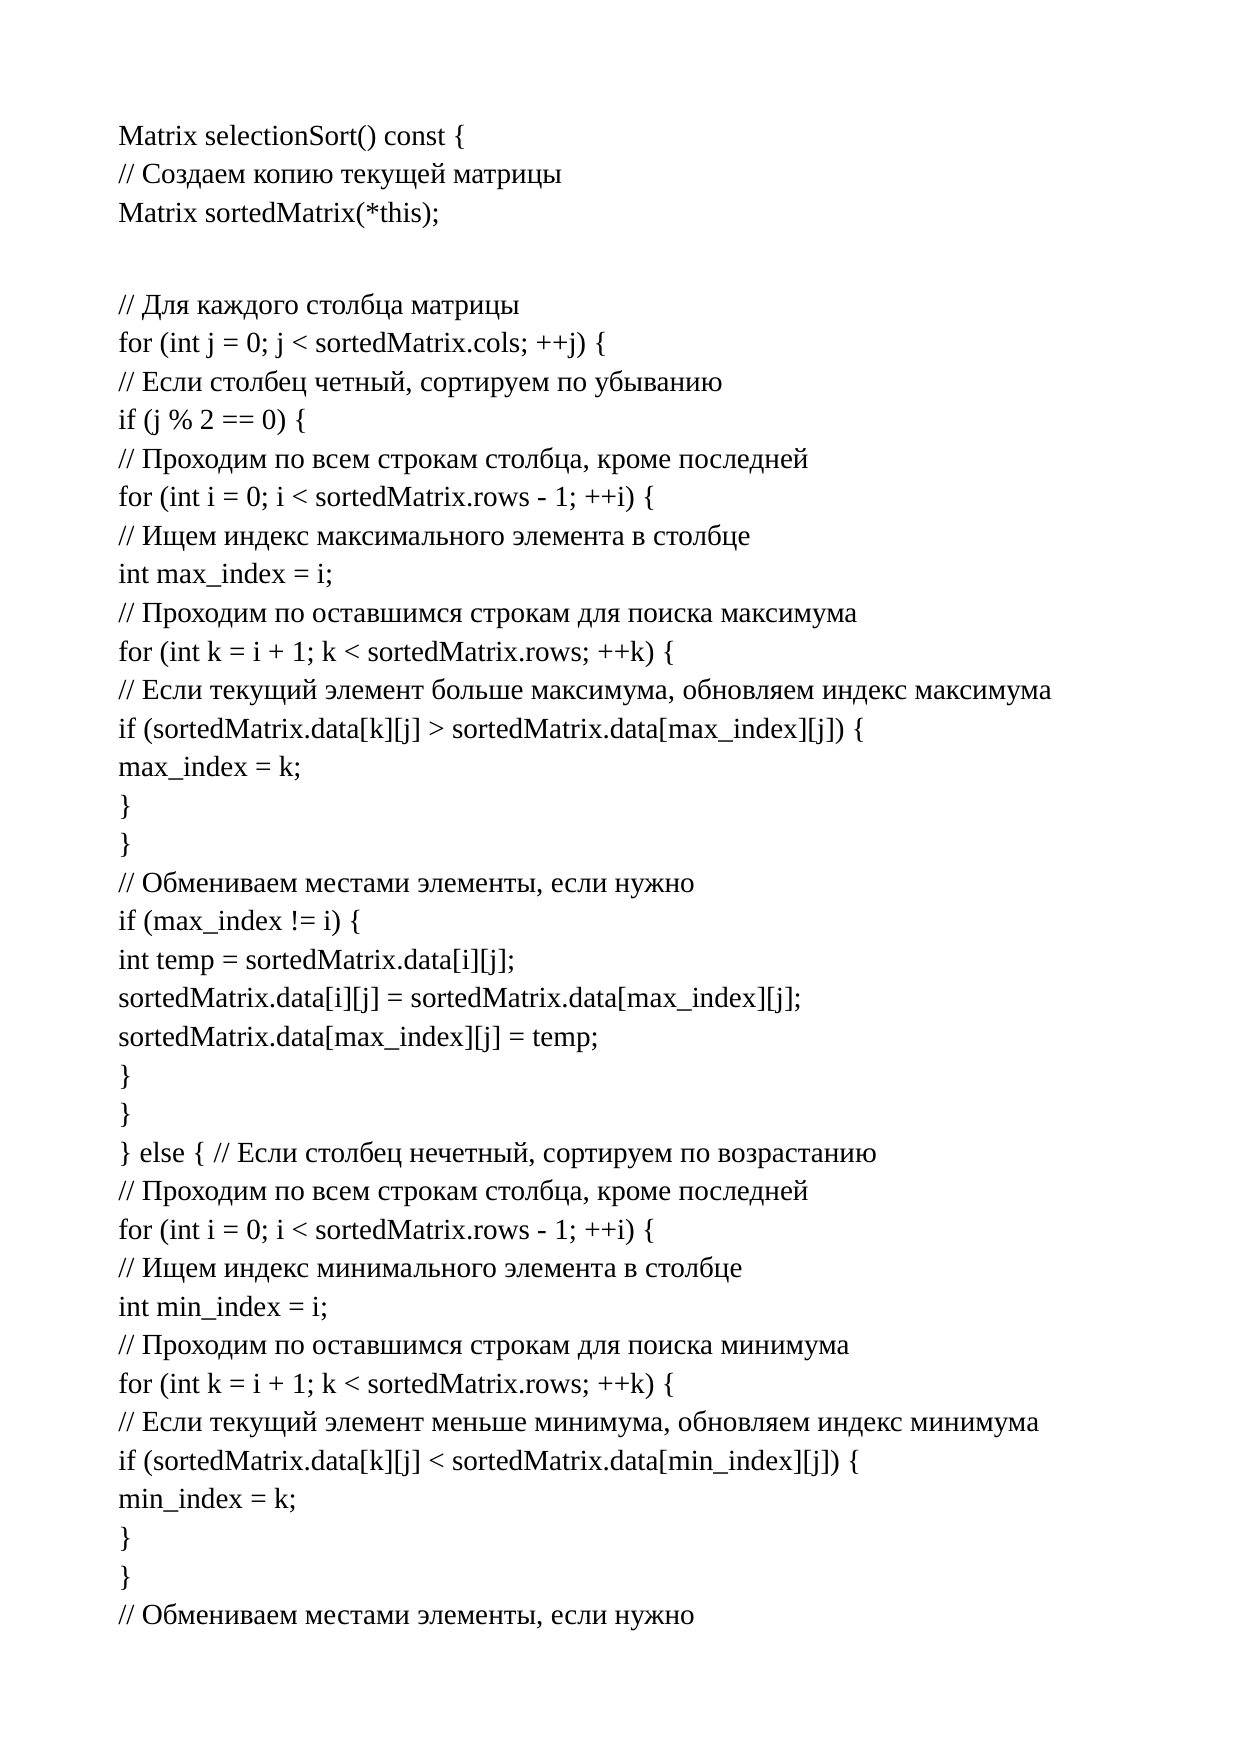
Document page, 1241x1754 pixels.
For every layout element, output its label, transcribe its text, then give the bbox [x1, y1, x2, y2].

text if (sortedMatrix.data[k][j] < sortedMatrix.data[min_index][j]) { [118, 1443, 1122, 1477]
text Matrix sortedMatrix(*this); [118, 195, 1122, 229]
text Matrix selectionSort() const { [118, 118, 1122, 152]
text sortedMatrix.data[i][j] = sortedMatrix.data[max_index][j]; [118, 981, 1122, 1014]
text } [118, 1559, 1122, 1592]
text for (int i = 0; i < sortedMatrix.rows - 1; ++i) { [118, 479, 1122, 513]
text // Если текущий элемент меньше минимума, обновляем индекс минимума [118, 1404, 1122, 1438]
text } else { // Если столбец нечетный, сортируем по возрастанию [118, 1135, 1122, 1168]
text int temp = sortedMatrix.data[i][j]; [118, 942, 1122, 976]
text // Обмениваем местами элементы, если нужно [118, 865, 1122, 898]
text // Если столбец четный, сортируем по убыванию [118, 364, 1122, 397]
text // Проходим по всем строкам столбца, кроме последней [118, 441, 1122, 474]
text max_index = k; [118, 749, 1122, 783]
text } [118, 1058, 1122, 1091]
text for (int j = 0; j < sortedMatrix.cols; ++j) { [118, 325, 1122, 359]
text // Проходим по оставшимся строкам для поиска минимума [118, 1327, 1122, 1361]
text for (int i = 0; i < sortedMatrix.rows - 1; ++i) { [118, 1212, 1122, 1245]
text int min_index = i; [118, 1289, 1122, 1322]
text // Для каждого столбца матрицы [118, 287, 1122, 320]
text // Проходим по оставшимся строкам для поиска максимума [118, 595, 1122, 629]
text // Обмениваем местами элементы, если нужно [118, 1597, 1122, 1631]
text if (max_index != i) { [118, 903, 1122, 937]
text // Ищем индекс максимального элемента в столбце [118, 518, 1122, 552]
text int max_index = i; [118, 557, 1122, 590]
text for (int k = i + 1; k < sortedMatrix.rows; ++k) { [118, 1366, 1122, 1399]
text // Создаем копию текущей матрицы [118, 157, 1122, 190]
text } [118, 826, 1122, 860]
text // Проходим по всем строкам столбца, кроме последней [118, 1173, 1122, 1207]
text if (j % 2 == 0) { [118, 402, 1122, 436]
text min_index = k; [118, 1482, 1122, 1515]
text // Ищем индекс минимального элемента в столбце [118, 1250, 1122, 1284]
text for (int k = i + 1; k < sortedMatrix.rows; ++k) { [118, 634, 1122, 667]
text } [118, 788, 1122, 821]
text sortedMatrix.data[max_index][j] = temp; [118, 1019, 1122, 1053]
text } [118, 1096, 1122, 1130]
text // Если текущий элемент больше максимума, обновляем индекс максимума [118, 672, 1122, 706]
text } [118, 1520, 1122, 1554]
text if (sortedMatrix.data[k][j] > sortedMatrix.data[max_index][j]) { [118, 711, 1122, 744]
